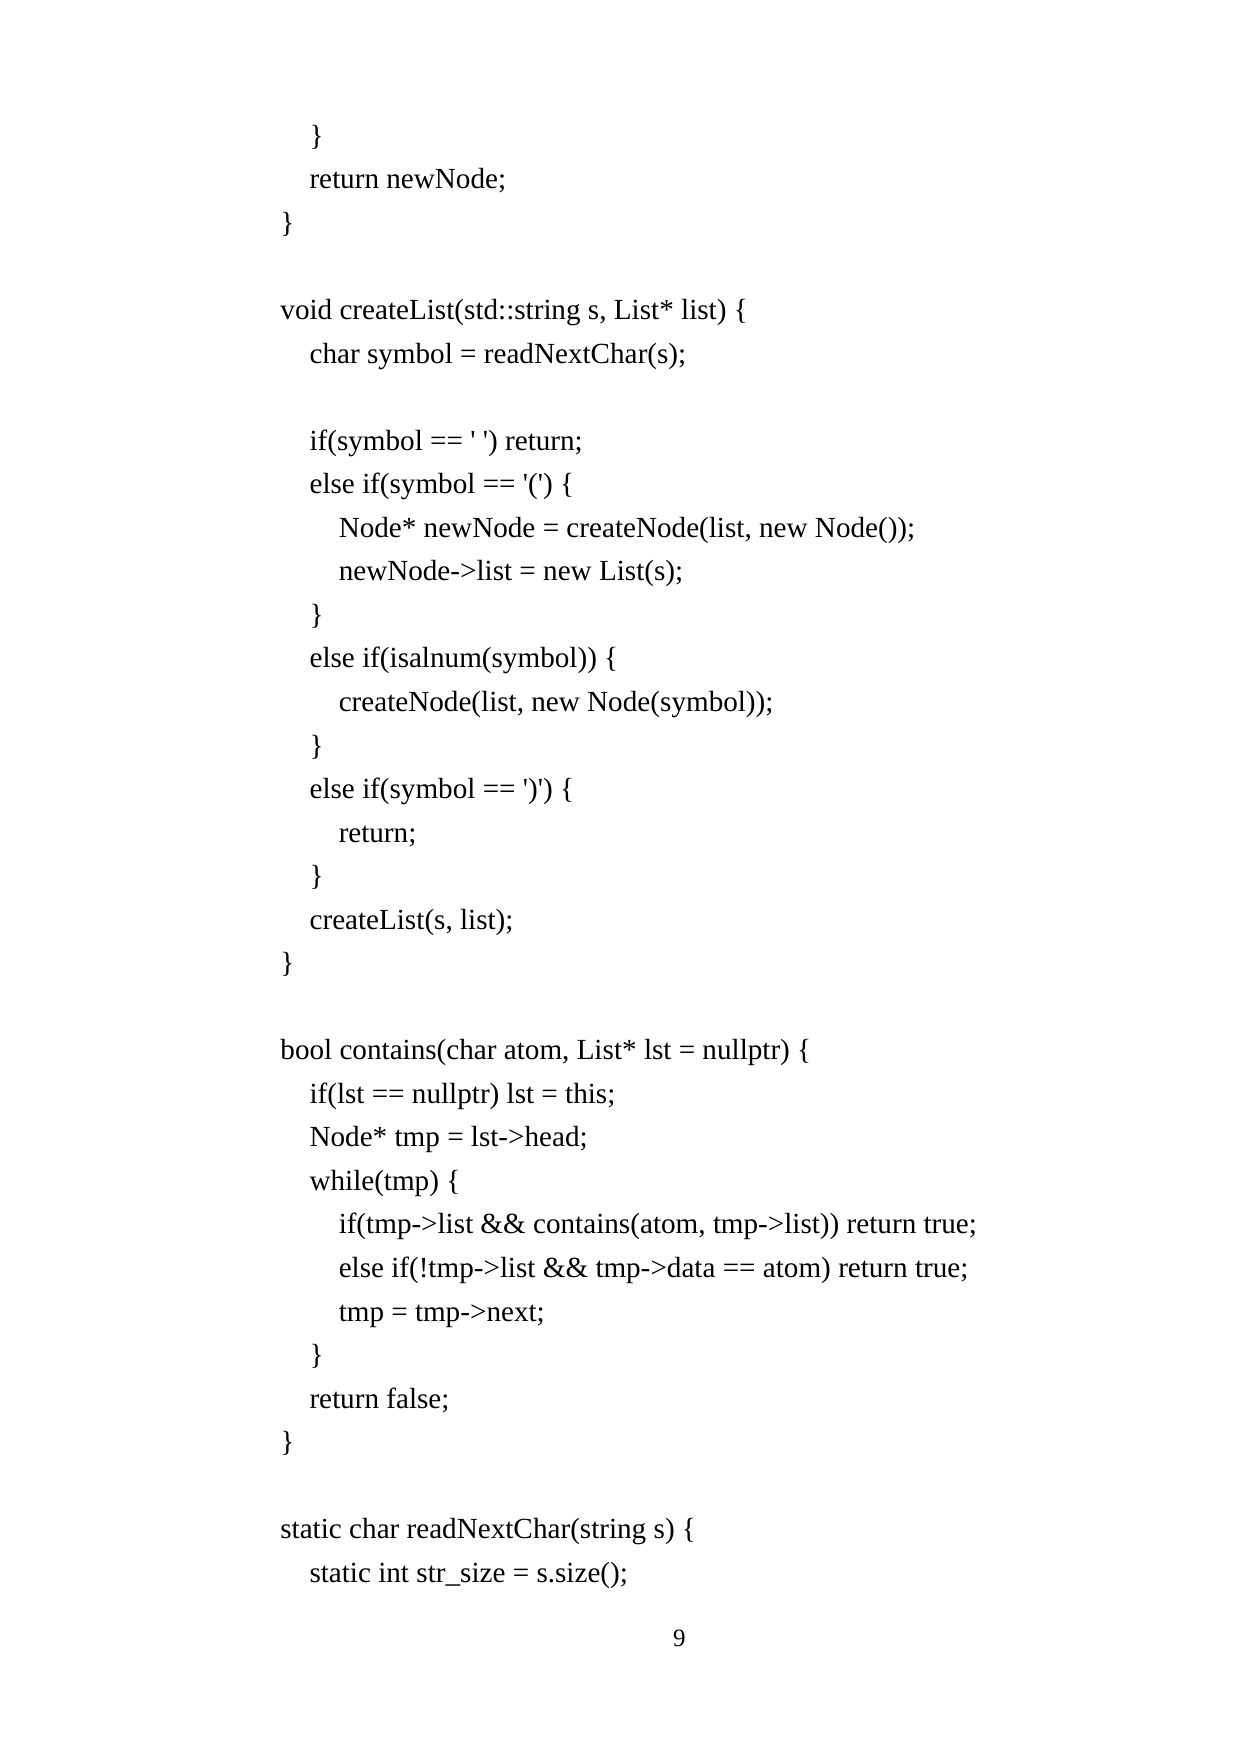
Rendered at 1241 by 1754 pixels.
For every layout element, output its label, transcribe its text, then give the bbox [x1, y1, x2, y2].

text static char readNextChar(string s) { [177, 1511, 1181, 1545]
text createNode(list, new Node(symbol)); [177, 684, 1181, 718]
text } [177, 1424, 1181, 1458]
text return newNode; [177, 162, 1181, 195]
text } [177, 597, 1181, 631]
text static int str_size = s.size(); [177, 1555, 1181, 1588]
text else if(isalnum(symbol)) { [177, 641, 1181, 674]
text } [177, 205, 1181, 239]
text createList(s, list); [177, 902, 1181, 935]
text bool contains(char atom, List* lst = nullptr) { [177, 1032, 1181, 1066]
text else if(symbol == '(') { [177, 466, 1181, 500]
text } [177, 858, 1181, 892]
text else if(symbol == ')') { [177, 771, 1181, 805]
text Node* tmp = lst->head; [177, 1119, 1181, 1153]
text } [177, 118, 1181, 152]
text while(tmp) { [177, 1163, 1181, 1197]
text else if(!tmp->list && tmp->data == atom) return true; [177, 1250, 1181, 1284]
text void createList(std::string s, List* list) { [177, 292, 1181, 326]
text newNode->list = new List(s); [177, 553, 1181, 587]
text if(lst == nullptr) lst = this; [177, 1076, 1181, 1109]
text Node* newNode = createNode(list, new Node()); [177, 510, 1181, 543]
text if(tmp->list && contains(atom, tmp->list)) return true; [177, 1207, 1181, 1240]
text char symbol = readNextChar(s); [177, 336, 1181, 369]
text return false; [177, 1381, 1181, 1414]
text if(symbol == ' ') return; [177, 423, 1181, 456]
text tmp = tmp->next; [177, 1294, 1181, 1327]
text } [177, 1337, 1181, 1371]
text return; [177, 815, 1181, 848]
text } [177, 945, 1181, 979]
text } [177, 728, 1181, 761]
